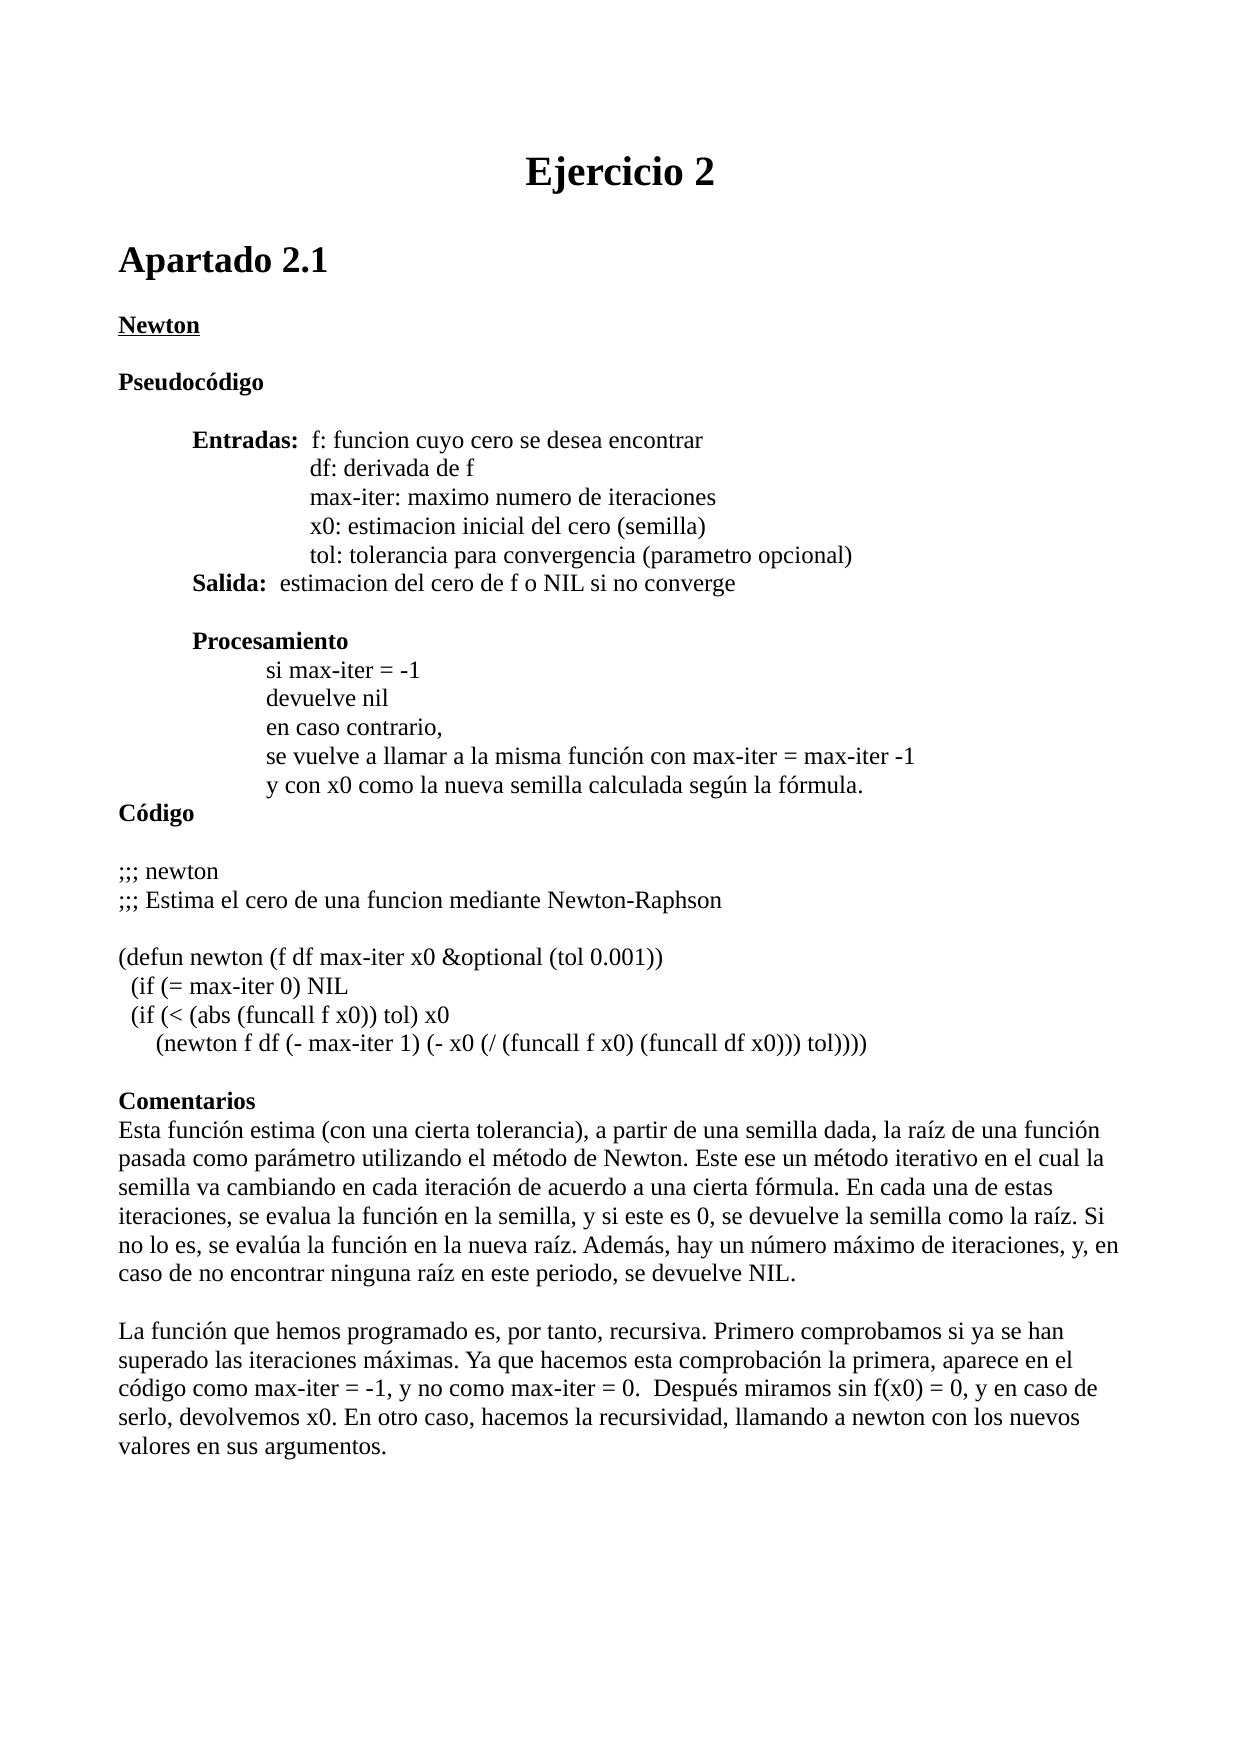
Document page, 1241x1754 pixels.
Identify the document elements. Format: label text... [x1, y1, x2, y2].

text max-iter: maximo numero de iteraciones [118, 482, 1122, 511]
text Esta función estima (con una cierta tolerancia), a partir de una semilla dada, la raíz de una función pasada como parámetro utilizando el método de Newton. Este ese un método iterativo en el cual la semilla va cambiando en cada iteración de acuerdo a una cierta fórmula. En cada una de estas iteraciones, se evalua la función en la semilla, y si este es 0, se devuelve la semilla como la raíz. Si no lo es, se evalúa la función en la nueva raíz. Además, hay un número máximo de iteraciones, y, en caso de no encontrar ninguna raíz en este periodo, se devuelve NIL. [118, 1115, 1122, 1287]
text tol: tolerancia para convergencia (parametro opcional) [118, 540, 1122, 568]
text x0: estimacion inicial del cero (semilla) [118, 511, 1122, 540]
text ;;; Estima el cero de una funcion mediante Newton-Raphson [118, 885, 1122, 913]
text Comentarios [118, 1086, 1122, 1115]
text Ejercicio 2 [118, 147, 1122, 195]
text Entradas: f: funcion cuyo cero se desea encontrar [118, 425, 1122, 453]
text Salida: estimacion del cero de f o NIL si no converge [118, 568, 1122, 597]
text (if (= max-iter 0) NIL [118, 971, 1122, 1000]
text Código [118, 798, 1122, 827]
text Apartado 2.1 [118, 238, 1122, 281]
text ;;; newton [118, 856, 1122, 885]
text devuelve nil [118, 683, 1122, 712]
text (defun newton (f df max-iter x0 &optional (tol 0.001)) [118, 942, 1122, 971]
text se vuelve a llamar a la misma función con max-iter = max-iter -1 [118, 741, 1122, 770]
text Procesamiento [118, 626, 1122, 655]
text (newton f df (- max-iter 1) (- x0 (/ (funcall f x0) (funcall df x0))) tol)))) [118, 1028, 1122, 1057]
text La función que hemos programado es, por tanto, recursiva. Primero comprobamos si ya se han superado las iteraciones máximas. Ya que hacemos esta comprobación la primera, aparece en el código como max-iter = -1, y no como max-iter = 0. Después miramos sin f(x0) = 0, y en caso de serlo, devolvemos x0. En otro caso, hacemos la recursividad, llamando a newton con los nuevos valores en sus argumentos. [118, 1316, 1122, 1460]
text Newton [118, 310, 1122, 338]
text df: derivada de f [118, 453, 1122, 482]
text Pseudocódigo [118, 367, 1122, 396]
text en caso contrario, [118, 712, 1122, 741]
text y con x0 como la nueva semilla calculada según la fórmula. [118, 770, 1122, 798]
text si max-iter = -1 [118, 655, 1122, 683]
text (if (< (abs (funcall f x0)) tol) x0 [118, 1000, 1122, 1028]
